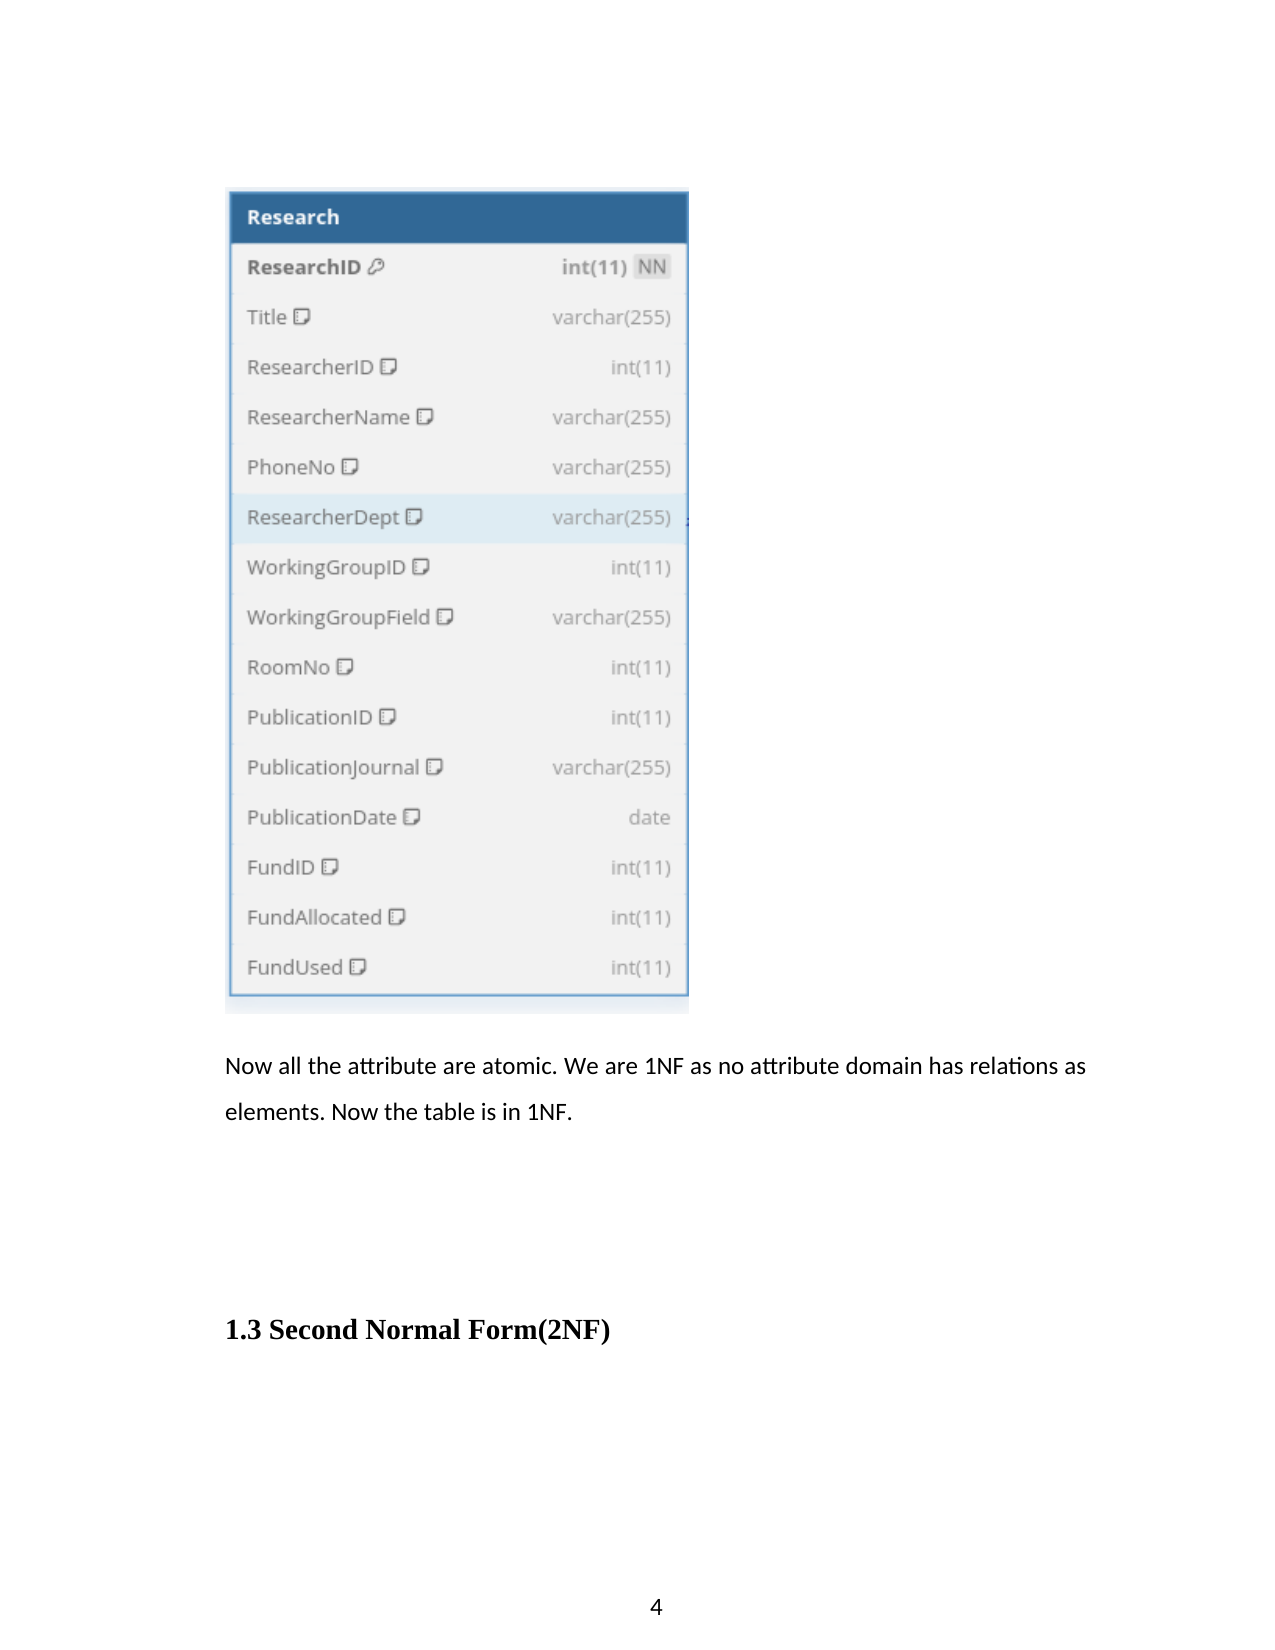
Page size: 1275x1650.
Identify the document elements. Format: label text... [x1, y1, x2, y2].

picture [225, 187, 689, 1014]
subtitle 1.3 Second Normal Form(2NF) [225, 1312, 1087, 1346]
text Now all the attribute are atomic. We are 1NF as no attribute domain has relations as elements. Now the table is in 1NF. [225, 1050, 1087, 1126]
